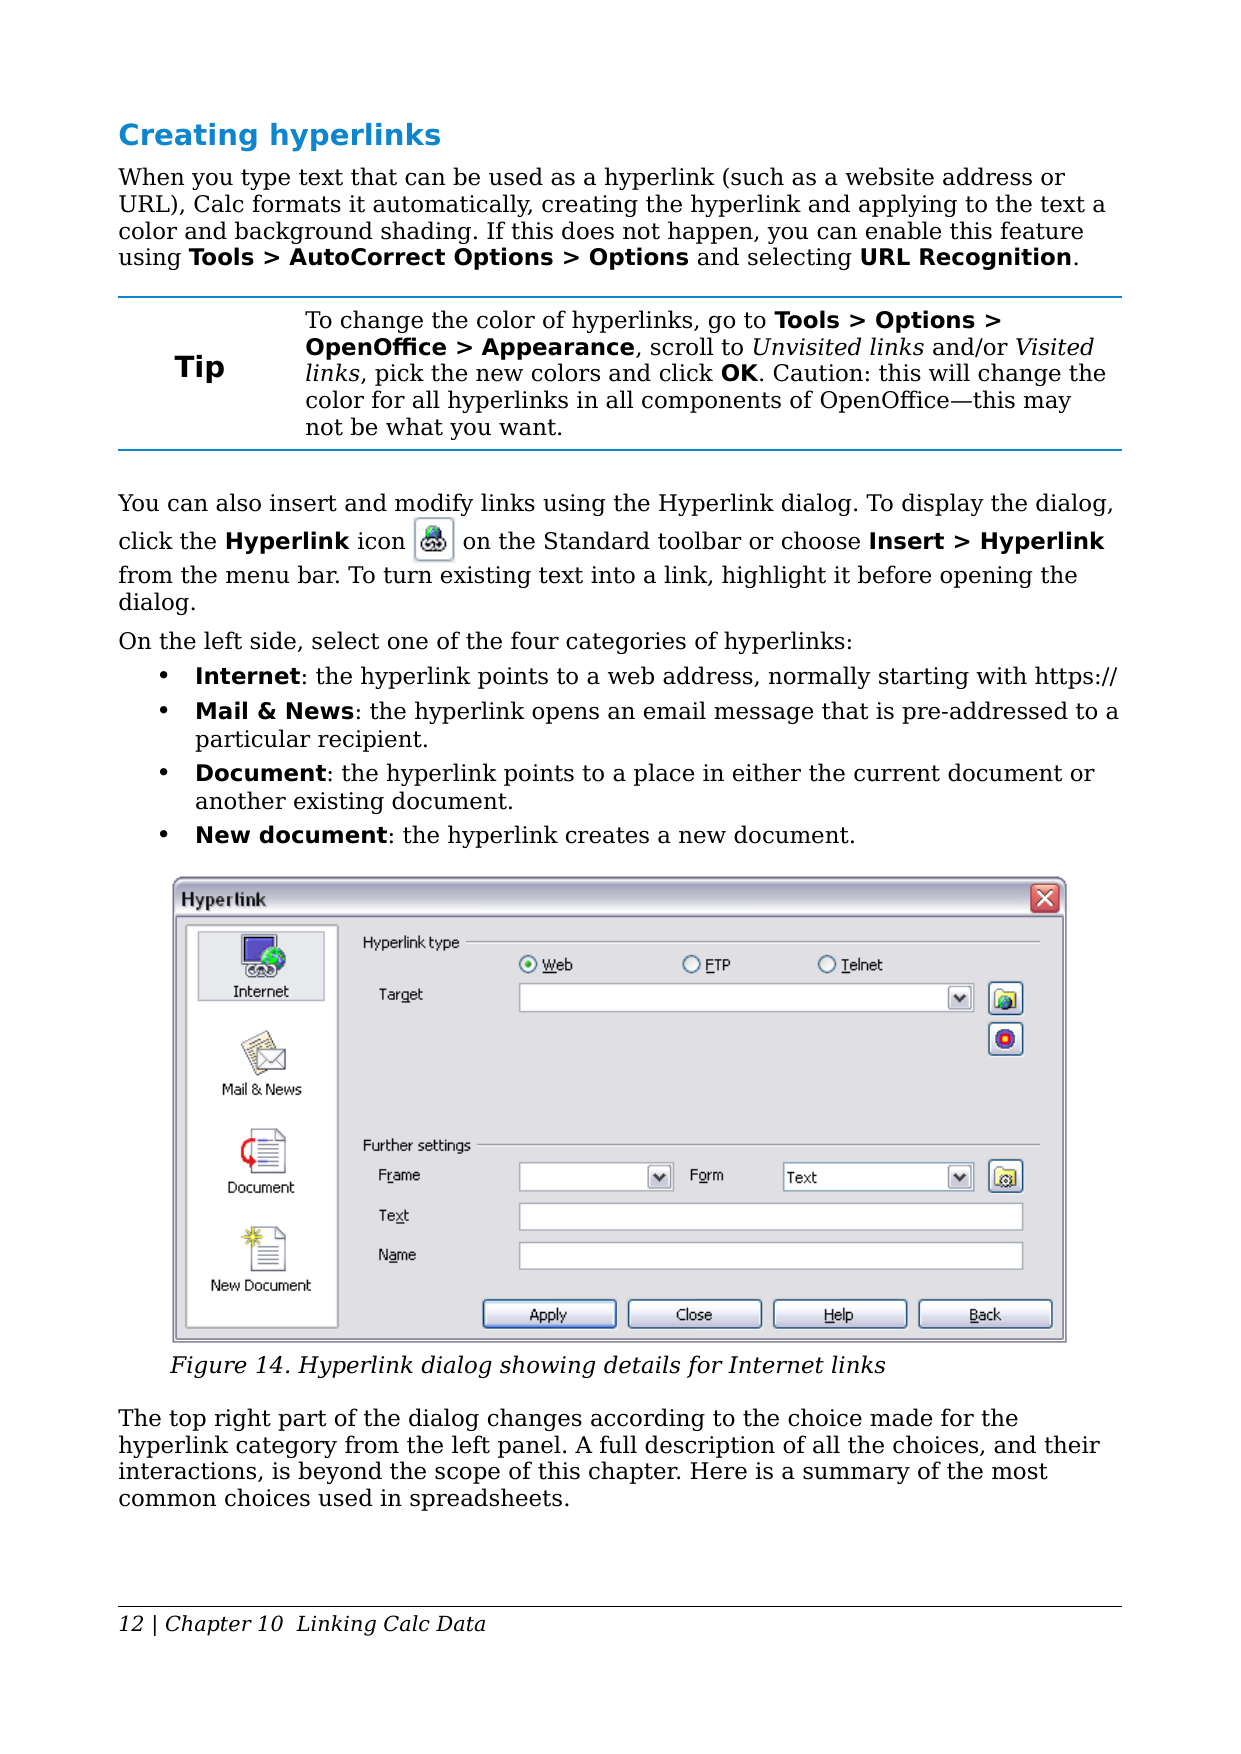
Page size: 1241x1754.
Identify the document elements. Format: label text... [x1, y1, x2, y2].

text You can also insert and modify links using the Hyperlink dialog. To display the dialog, click the Hyperlink icon on the Standard toolbar or choose Insert > Hyperlink from the menu bar. To turn existing text into a link, highlight it before opening the dialog. [118, 490, 1122, 616]
subtitle Creating hyperlinks [118, 118, 1122, 152]
text Figure 14. Hyperlink dialog showing details for Internet links [170, 1353, 1070, 1379]
list Mail & News: the hyperlink opens an email message that is pre-addressed to a particular recipient. [156, 697, 1122, 752]
table_header Tip [118, 298, 281, 449]
list New document: the hyperlink creates a new document. [156, 821, 1122, 850]
list On the left side, select one of the four categories of hyperlinks: [118, 628, 1122, 655]
picture [170, 874, 1071, 1347]
text The top right part of the dialog changes according to the choice made for the hyperlink category from the left panel. A full description of all the choices, and their interactions, is beyond the scope of this chapter. Here is a summary of the most common choices used in spreadsheets. [118, 1405, 1122, 1512]
table_header To change the color of hyperlinks, go to Tools > Options > OpenOffice > Appearance, scroll to Unvisited links and/or Visited links, pick the new colors and click OK. Caution: this will change the color for all hyperlinks in all components of OpenOffice—this may not be what you want. [281, 298, 1122, 449]
picture [413, 517, 456, 563]
list Internet: the hyperlink points to a web address, normally starting with https:// [156, 661, 1122, 690]
list Document: the hyperlink points to a place in either the current document or another existing document. [156, 759, 1122, 814]
text When you type text that can be used as a hyperlink (such as a website address or URL), Calc formats it automatically, creating the hyperlink and applying to the text a color and background shading. If this does not happen, you can enable this feature using Tools > AutoCorrect Options > Options and selecting URL Recognition. [118, 164, 1122, 271]
